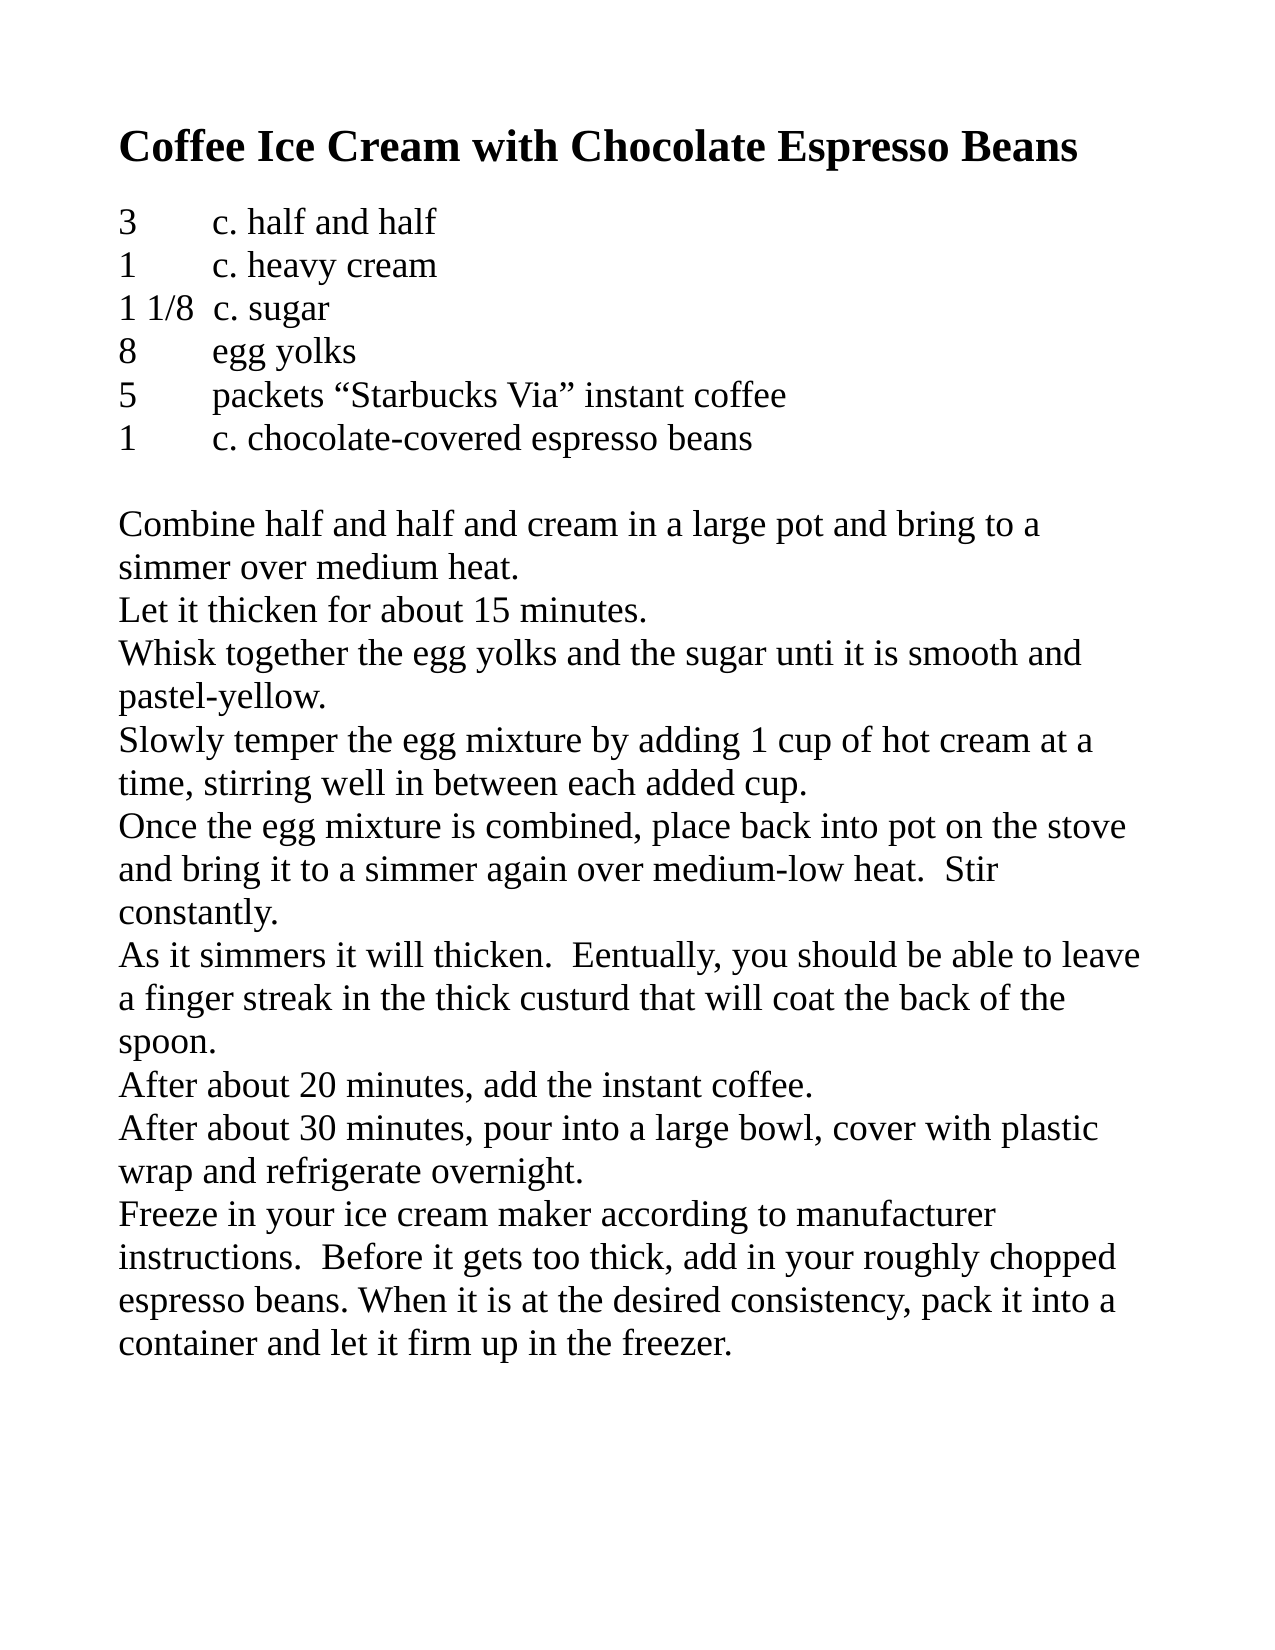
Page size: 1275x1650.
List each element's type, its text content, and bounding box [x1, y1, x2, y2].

text 3 c. half and half [118, 199, 1157, 243]
text 8 egg yolks [118, 329, 1157, 372]
text As it simmers it will thicken. Eentually, you should be able to leave a finger streak in the thick custurd that will coat the back of the spoon. [118, 933, 1157, 1062]
text Whisk together the egg yolks and the sugar unti it is smooth and pastel-yellow. [118, 631, 1157, 717]
text Freeze in your ice cream maker according to manufacturer instructions. Before it gets too thick, add in your roughly chopped espresso beans. When it is at the desired consistency, pack it into a container and let it firm up in the freezer. [118, 1191, 1157, 1364]
text Let it thicken for about 15 minutes. [118, 588, 1157, 631]
text Coffee Ice Cream with Chocolate Espresso Beans [118, 118, 1157, 171]
text After about 30 minutes, pour into a large bowl, cover with plastic wrap and refrigerate overnight. [118, 1105, 1157, 1191]
text Combine half and half and cream in a large pot and bring to a simmer over medium heat. [118, 501, 1157, 588]
text Once the egg mixture is combined, place back into pot on the stove and bring it to a simmer again over medium-low heat. Stir constantly. [118, 803, 1157, 933]
text Slowly temper the egg mixture by adding 1 cup of hot cream at a time, stirring well in between each added cup. [118, 717, 1157, 803]
text After about 20 minutes, add the instant coffee. [118, 1062, 1157, 1105]
text 5 packets “Starbucks Via” instant coffee [118, 372, 1157, 415]
text 1 c. heavy cream [118, 243, 1157, 286]
text 1 1/8 c. sugar [118, 286, 1157, 329]
text 1 c. chocolate-covered espresso beans [118, 415, 1157, 458]
